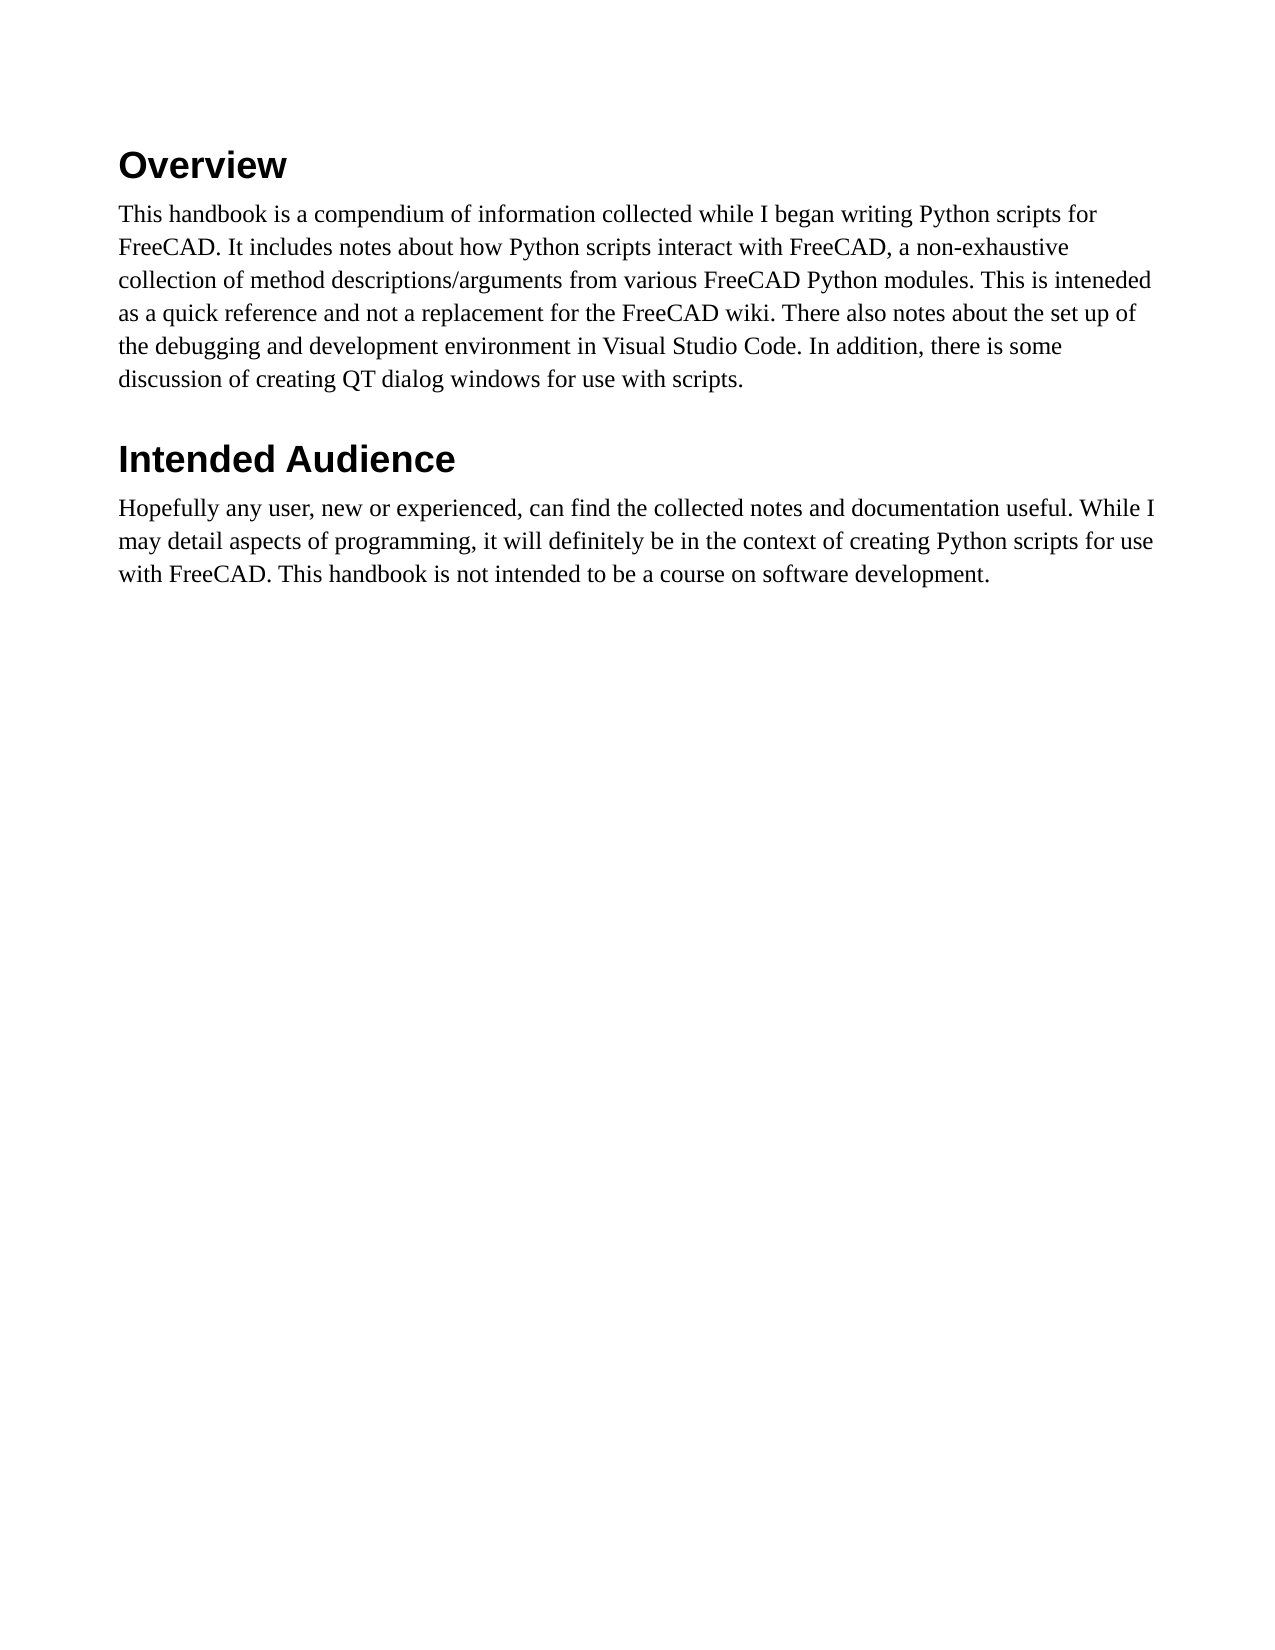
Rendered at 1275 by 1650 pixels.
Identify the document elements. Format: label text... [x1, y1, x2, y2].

text This handbook is a compendium of information collected while I began writing Python scripts for FreeCAD. It includes notes about how Python scripts interact with FreeCAD, a non-exhaustive collection of method descriptions/arguments from various FreeCAD Python modules. This is inteneded as a quick reference and not a replacement for the FreeCAD wiki. There also notes about the set up of the debugging and development environment in Visual Studio Code. In addition, there is some discussion of creating QT dialog windows for use with scripts. [118, 199, 1157, 393]
text Hopefully any user, new or experienced, can find the collected notes and documentation useful. While I may detail aspects of programming, it will definitely be in the context of creating Python scripts for use with FreeCAD. This handbook is not intended to be a course on software development. [118, 493, 1157, 588]
subtitle Intended Audience [118, 437, 1157, 481]
subtitle Overview [118, 143, 1157, 187]
